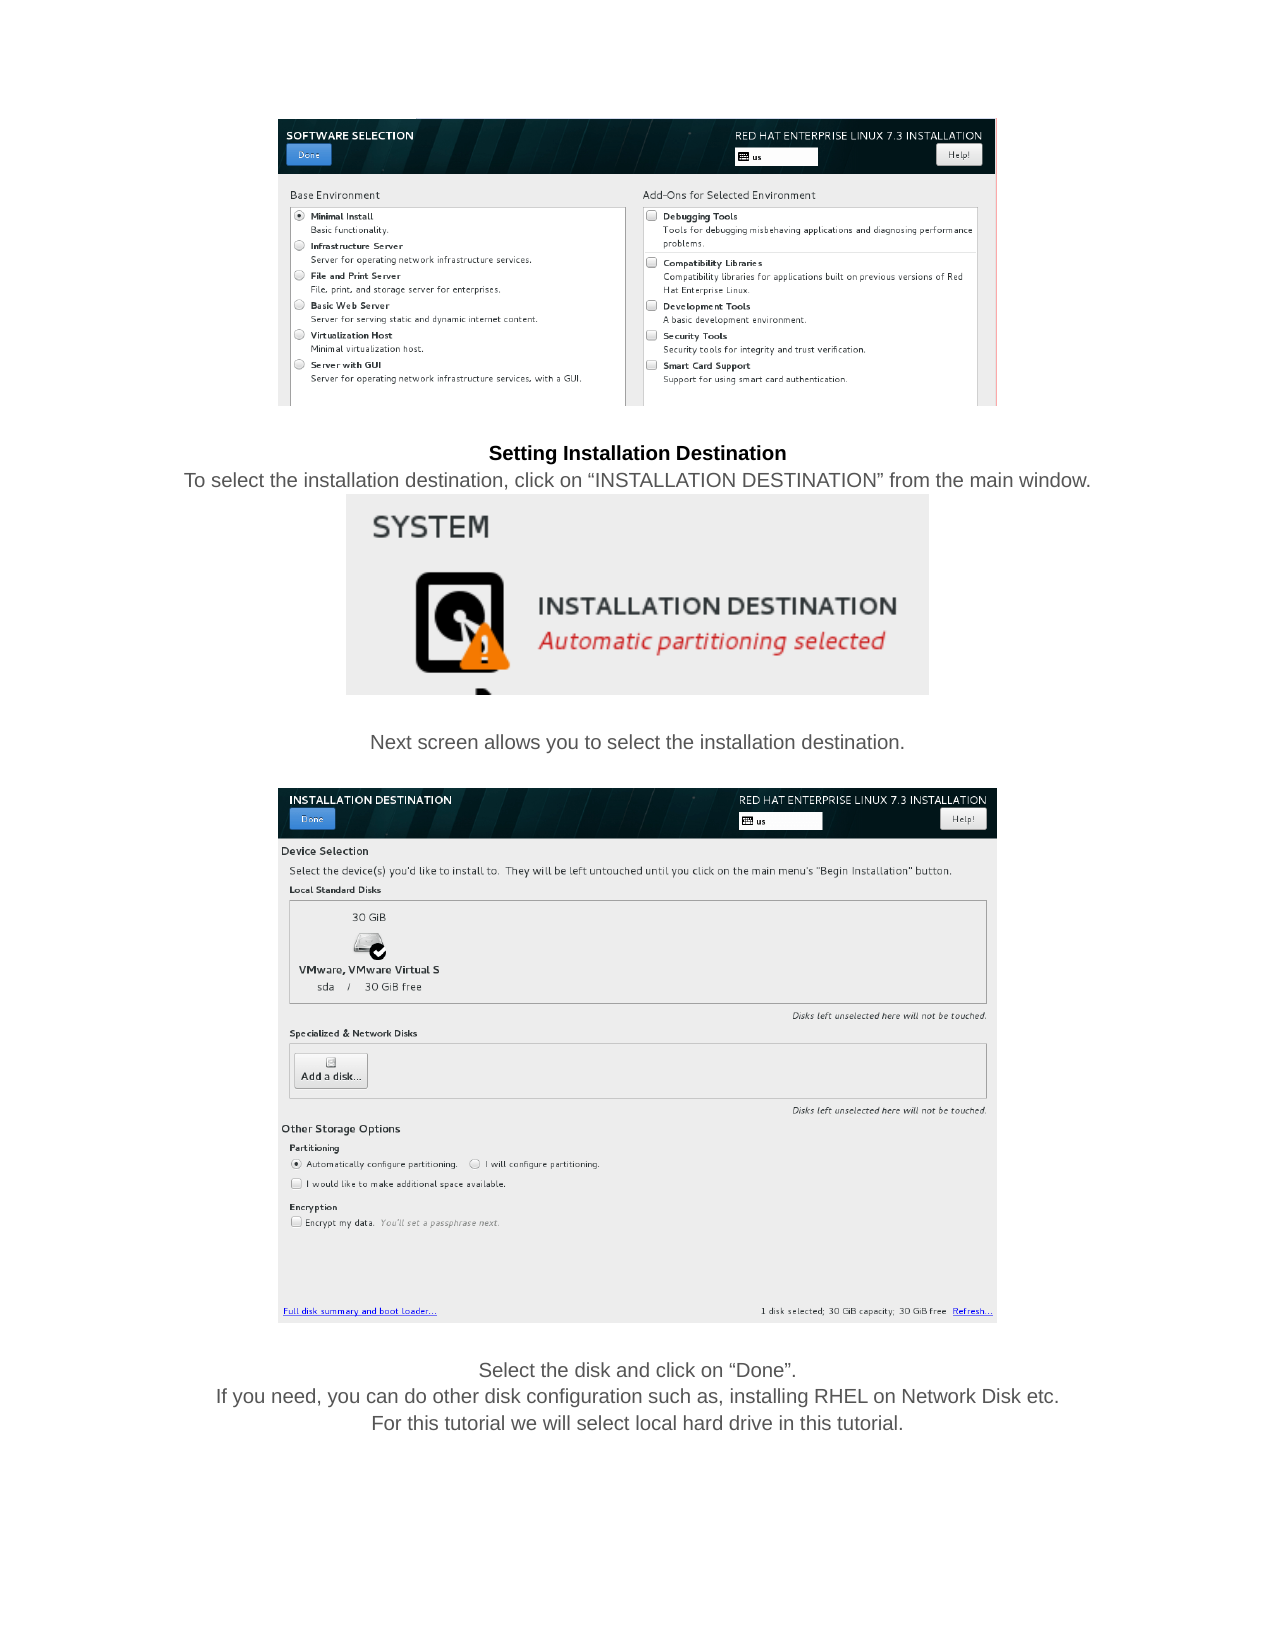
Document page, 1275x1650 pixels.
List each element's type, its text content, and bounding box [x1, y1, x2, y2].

picture [278, 788, 997, 1323]
text Next screen allows you to select the installation destination. [118, 730, 1157, 753]
picture [278, 118, 997, 406]
text Setting Installation Destination To select the installation destination, click on “INSTALLATION DESTINATION” from the main window. [118, 441, 1157, 491]
text Select the disk and click on “Done”. If you need, you can do other disk configuration such as, installing RHEL on Network Disk etc. For this tutorial we will select local hard drive in this tutorial. [118, 1358, 1157, 1435]
picture [346, 494, 929, 695]
